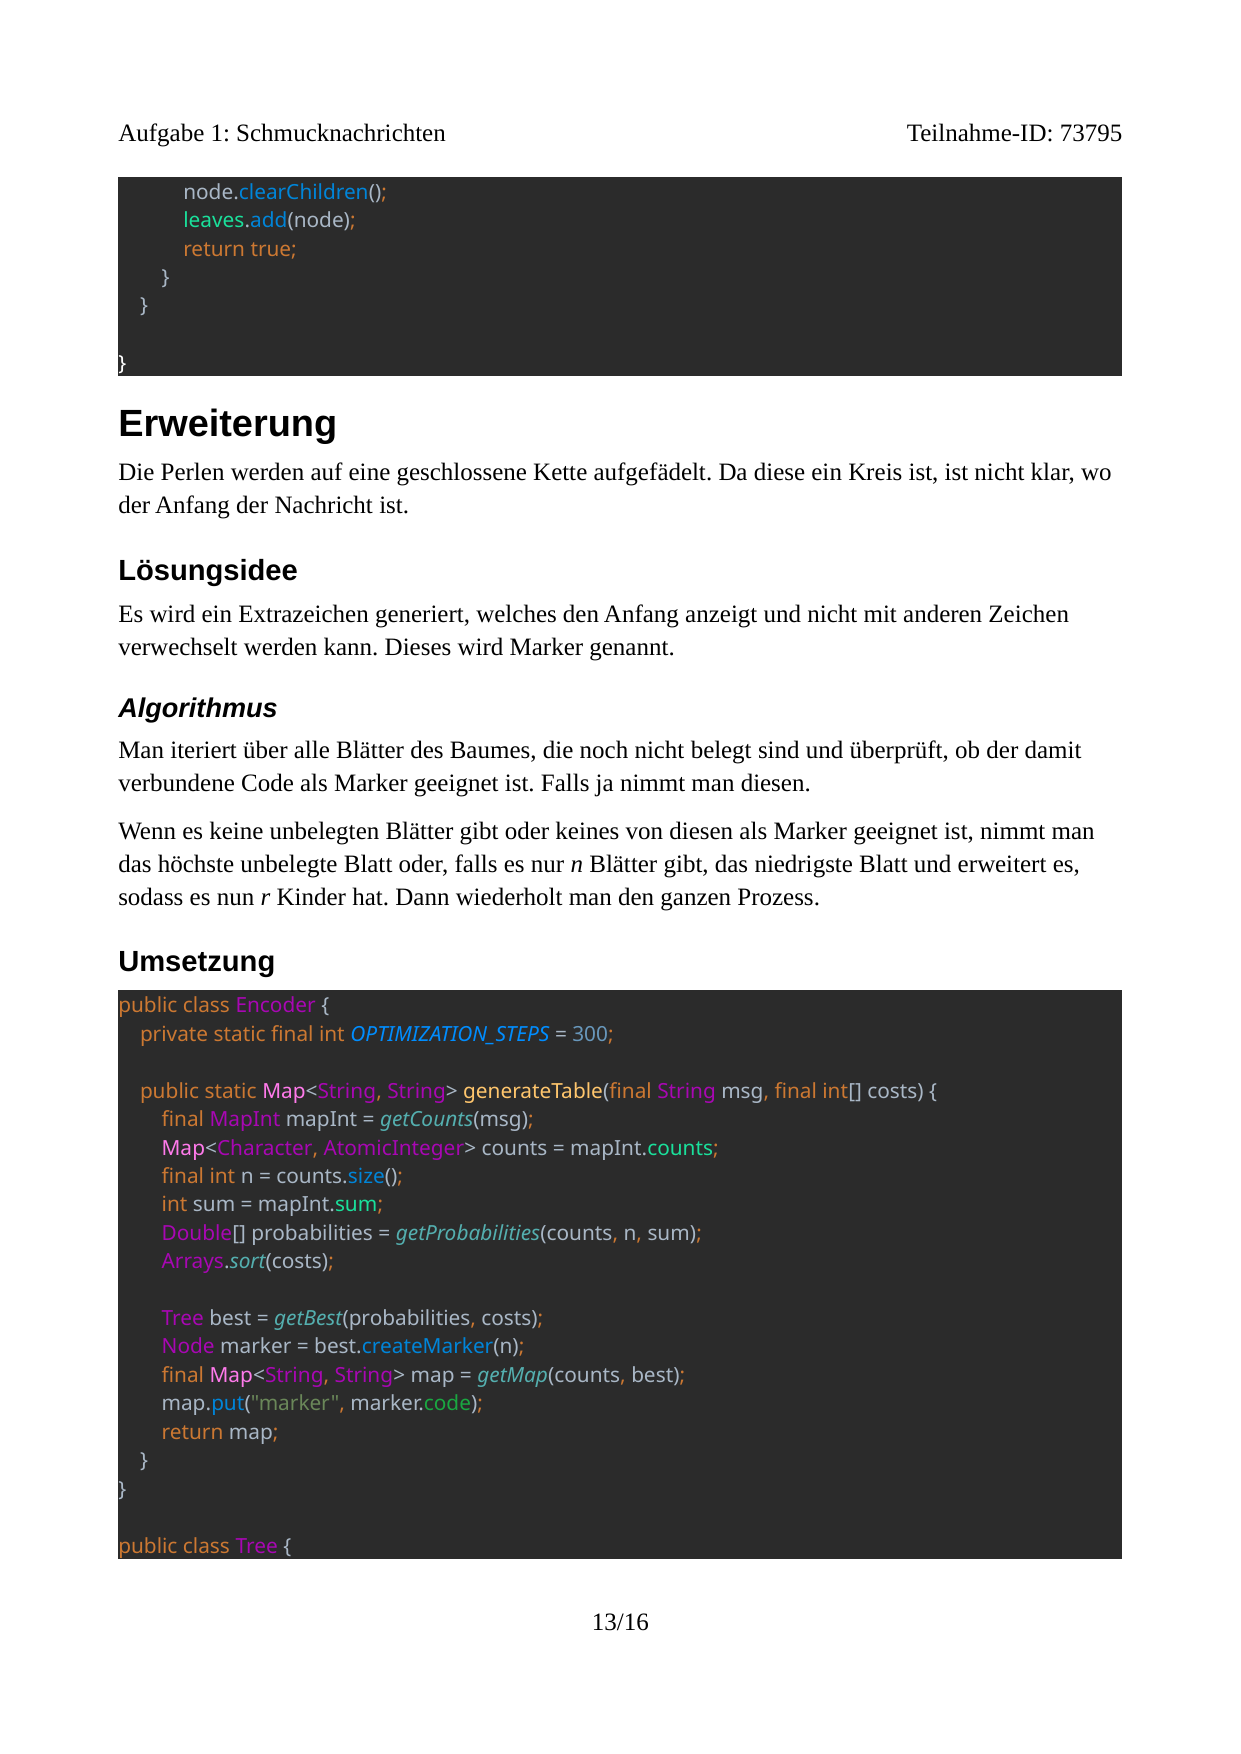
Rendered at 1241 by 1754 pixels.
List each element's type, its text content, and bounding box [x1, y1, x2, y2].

text Es wird ein Extrazeichen generiert, welches den Anfang anzeigt und nicht mit anderen Zeichen verwechselt werden kann. Dieses wird Marker genannt. [118, 599, 1122, 660]
text } [118, 1474, 1122, 1502]
text Man iteriert über alle Blätter des Baumes, die noch nicht belegt sind und überprüft, ob der damit verbundene Code als Marker geeignet ist. Falls ja nimmt man diesen. [118, 736, 1122, 797]
text public class Encoder { private static final int OPTIMIZATION_STEPS = 300; public static Map<String, String> generateTable(final String msg, final int[] costs) { final MapInt mapInt = getCounts(msg); Map<Character, AtomicInteger> counts = mapInt.counts; final int n = counts.size(); int sum = mapInt.sum; Double[] probabilities = getProbabilities(counts, n, sum); Arrays.sort(costs); Tree best = getBest(probabilities, costs); Node marker = best.createMarker(n); final Map<String, String> map = getMap(counts, best); map.put("marker", marker.code); return map; } [118, 990, 1122, 1474]
text Die Perlen werden auf eine geschlossene Kette aufgefädelt. Da diese ein Kreis ist, ist nicht klar, wo der Anfang der Nachricht ist. [118, 457, 1122, 519]
subtitle Umsetzung [118, 944, 1122, 978]
text } [118, 348, 1122, 376]
text node.clearChildren(); leaves.add(node); return true; } } [118, 177, 1122, 319]
subtitle Algorithmus [118, 692, 1122, 723]
subtitle Lösungsidee [118, 553, 1122, 586]
text Wenn es keine unbelegten Blätter gibt oder keines von diesen als Marker geeignet ist, nimmt man das höchste unbelegte Blatt oder, falls es nur n Blätter gibt, das niedrigste Blatt und erweitert es, sodass es nun r Kinder hat. Dann wiederholt man den ganzen Prozess. [118, 816, 1122, 911]
subtitle Erweiterung [118, 401, 1122, 445]
text public class Tree { [118, 1531, 1122, 1559]
